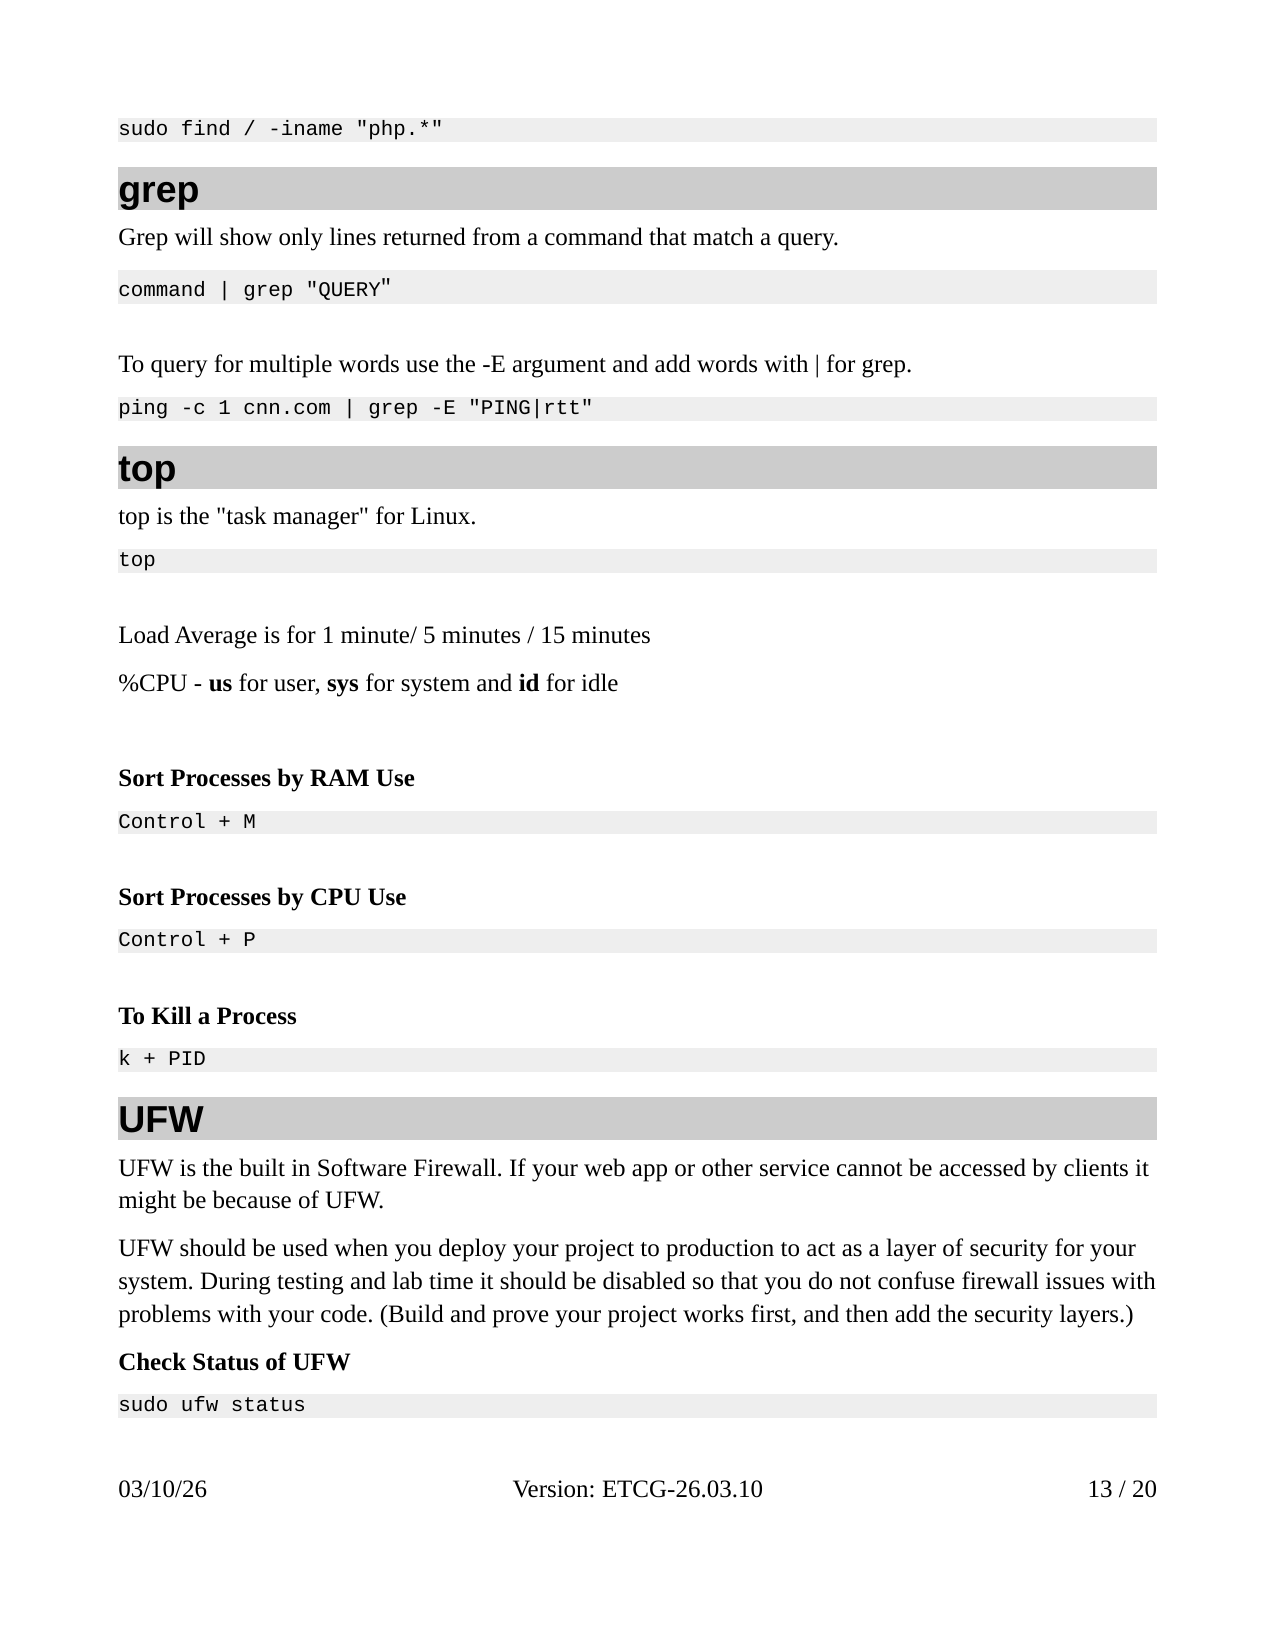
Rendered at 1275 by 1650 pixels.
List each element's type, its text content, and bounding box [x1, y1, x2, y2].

text Load Average is for 1 minute/ 5 minutes / 15 minutes [118, 620, 1157, 649]
text Control + P [118, 929, 1157, 953]
text sudo ufw status [118, 1394, 1157, 1418]
text To Kill a Process [118, 1001, 1157, 1029]
text ping -c 1 cnn.com | grep -E "PING|rtt" [118, 397, 1157, 421]
subtitle top [118, 446, 1157, 489]
text UFW should be used when you deploy your project to production to act as a layer of security for your system. During testing and lab time it should be disabled so that you do not confuse firewall issues with problems with your code. (Build and prove your project works first, and then add the security layers.) [118, 1233, 1157, 1328]
text command | grep "QUERY" [118, 270, 1157, 304]
text k + PID [118, 1048, 1157, 1072]
subtitle grep [118, 167, 1157, 210]
text Control + M [118, 811, 1157, 834]
text top is the "task manager" for Linux. [118, 501, 1157, 530]
text Grep will show only lines returned from a command that match a query. [118, 222, 1157, 251]
text Sort Processes by CPU Use [118, 882, 1157, 911]
text %CPU - us for user, sys for system and id for idle [118, 668, 1157, 697]
text UFW is the built in Software Firewall. If your web app or other service cannot be accessed by clients it might be because of UFW. [118, 1153, 1157, 1214]
text Sort Processes by RAM Use [118, 763, 1157, 792]
text To query for multiple words use the -E argument and add words with | for grep. [118, 349, 1157, 378]
text sudo find / -iname "php.*" [118, 118, 1157, 142]
text Check Status of UFW [118, 1347, 1157, 1376]
text top [118, 549, 1157, 573]
subtitle UFW [118, 1097, 1157, 1140]
